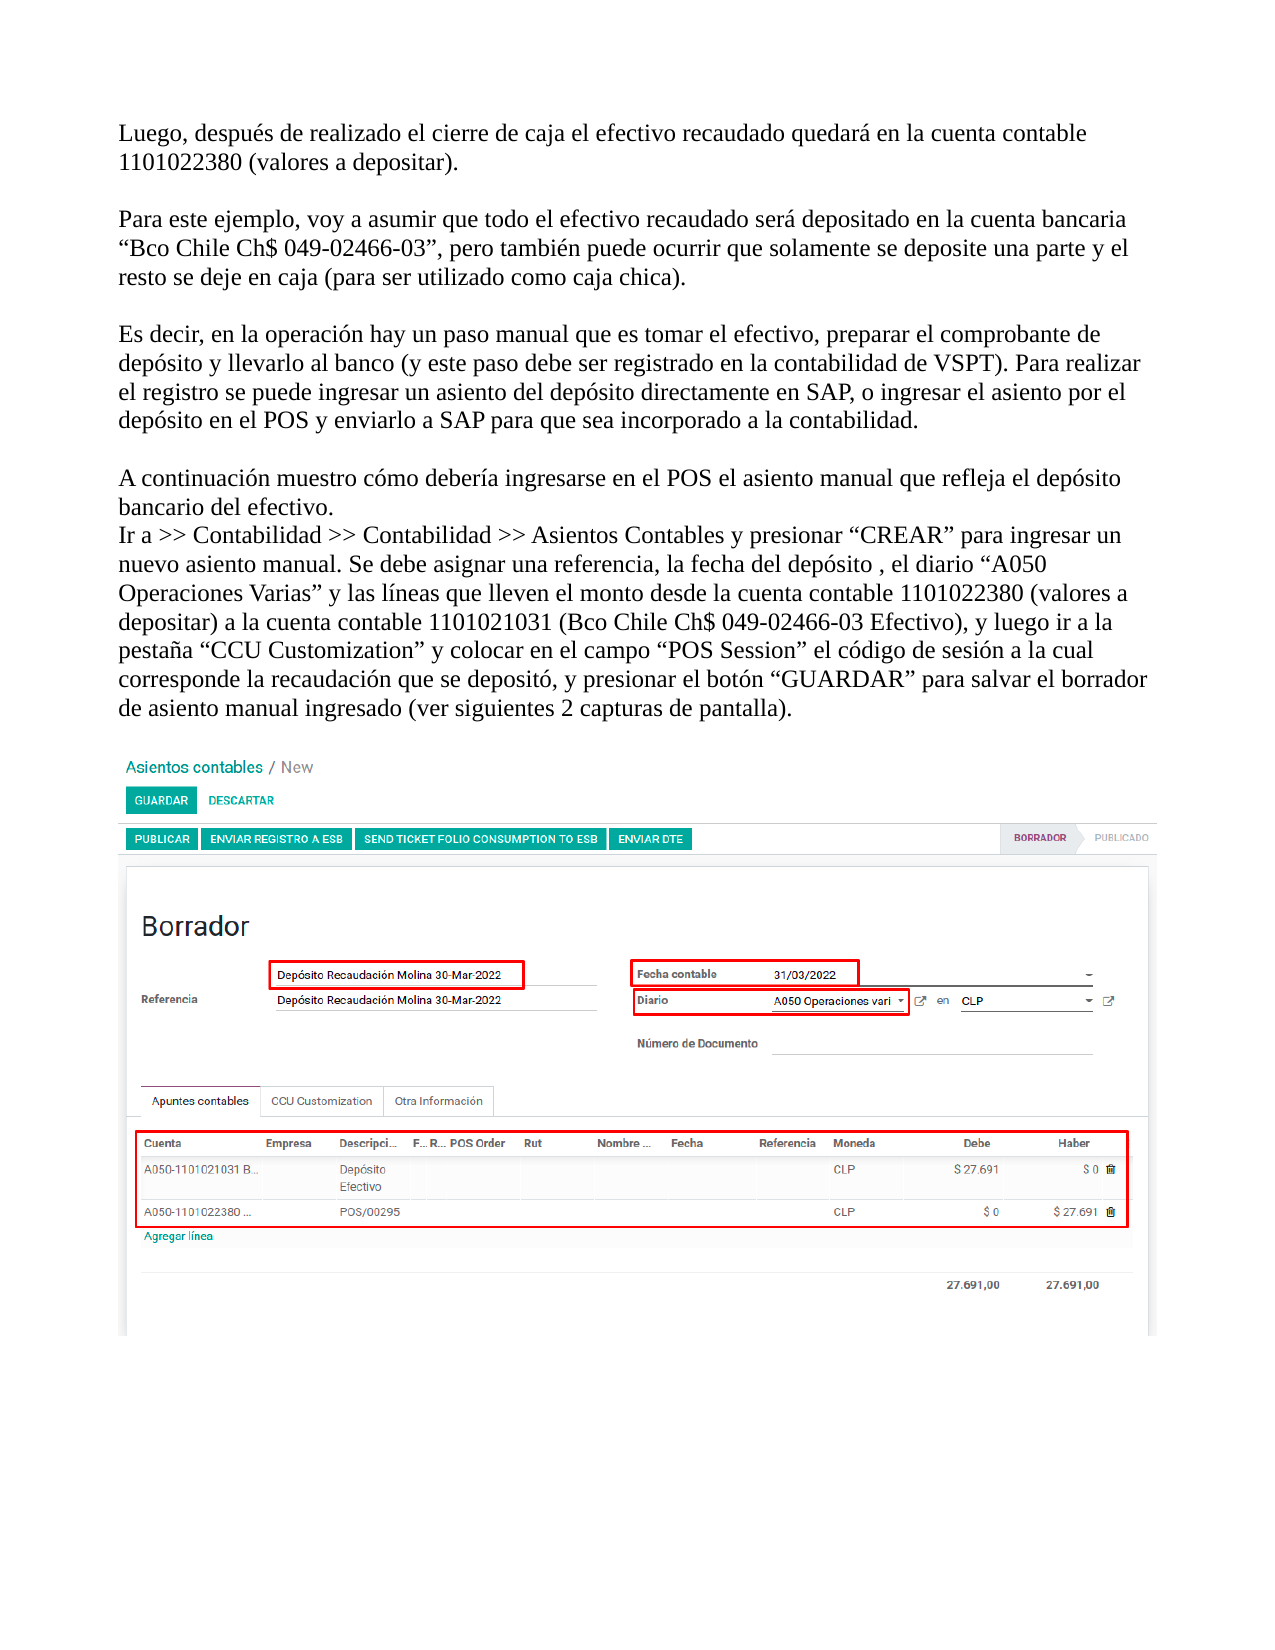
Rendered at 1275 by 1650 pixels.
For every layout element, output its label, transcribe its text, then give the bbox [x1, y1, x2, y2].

text Es decir, en la operación hay un paso manual que es tomar el efectivo, preparar el comprobante de depósito y llevarlo al banco (y este paso debe ser registrado en la contabilidad de VSPT). Para realizar el registro se puede ingresar un asiento del depósito directamente en SAP, o ingresar el asiento por el depósito en el POS y enviarlo a SAP para que sea incorporado a la contabilidad. [118, 319, 1157, 434]
text Para este ejemplo, voy a asumir que todo el efectivo recaudado será depositado en la cuenta bancaria “Bco Chile Ch$ 049-02466-03”, pero también puede ocurrir que solamente se deposite una parte y el resto se deje en caja (para ser utilizado como caja chica). [118, 204, 1157, 291]
picture [118, 750, 1157, 1336]
text Ir a >> Contabilidad >> Contabilidad >> Asientos Contables y presionar “CREAR” para ingresar un nuevo asiento manual. Se debe asignar una referencia, la fecha del depósito , el diario “A050 Operaciones Varias” y las líneas que lleven el monto desde la cuenta contable 1101022380 (valores a depositar) a la cuenta contable 1101021031 (Bco Chile Ch$ 049-02466-03 Efectivo), y luego ir a la pestaña “CCU Customization” y colocar en el campo “POS Session” el código de sesión a la cual corresponde la recaudación que se depositó, y presionar el botón “GUARDAR” para salvar el borrador de asiento manual ingresado (ver siguientes 2 capturas de pantalla). [118, 521, 1157, 722]
text Luego, después de realizado el cierre de caja el efectivo recaudado quedará en la cuenta contable 1101022380 (valores a depositar). [118, 118, 1157, 176]
text A continuación muestro cómo debería ingresarse en el POS el asiento manual que refleja el depósito bancario del efectivo. [118, 463, 1157, 521]
